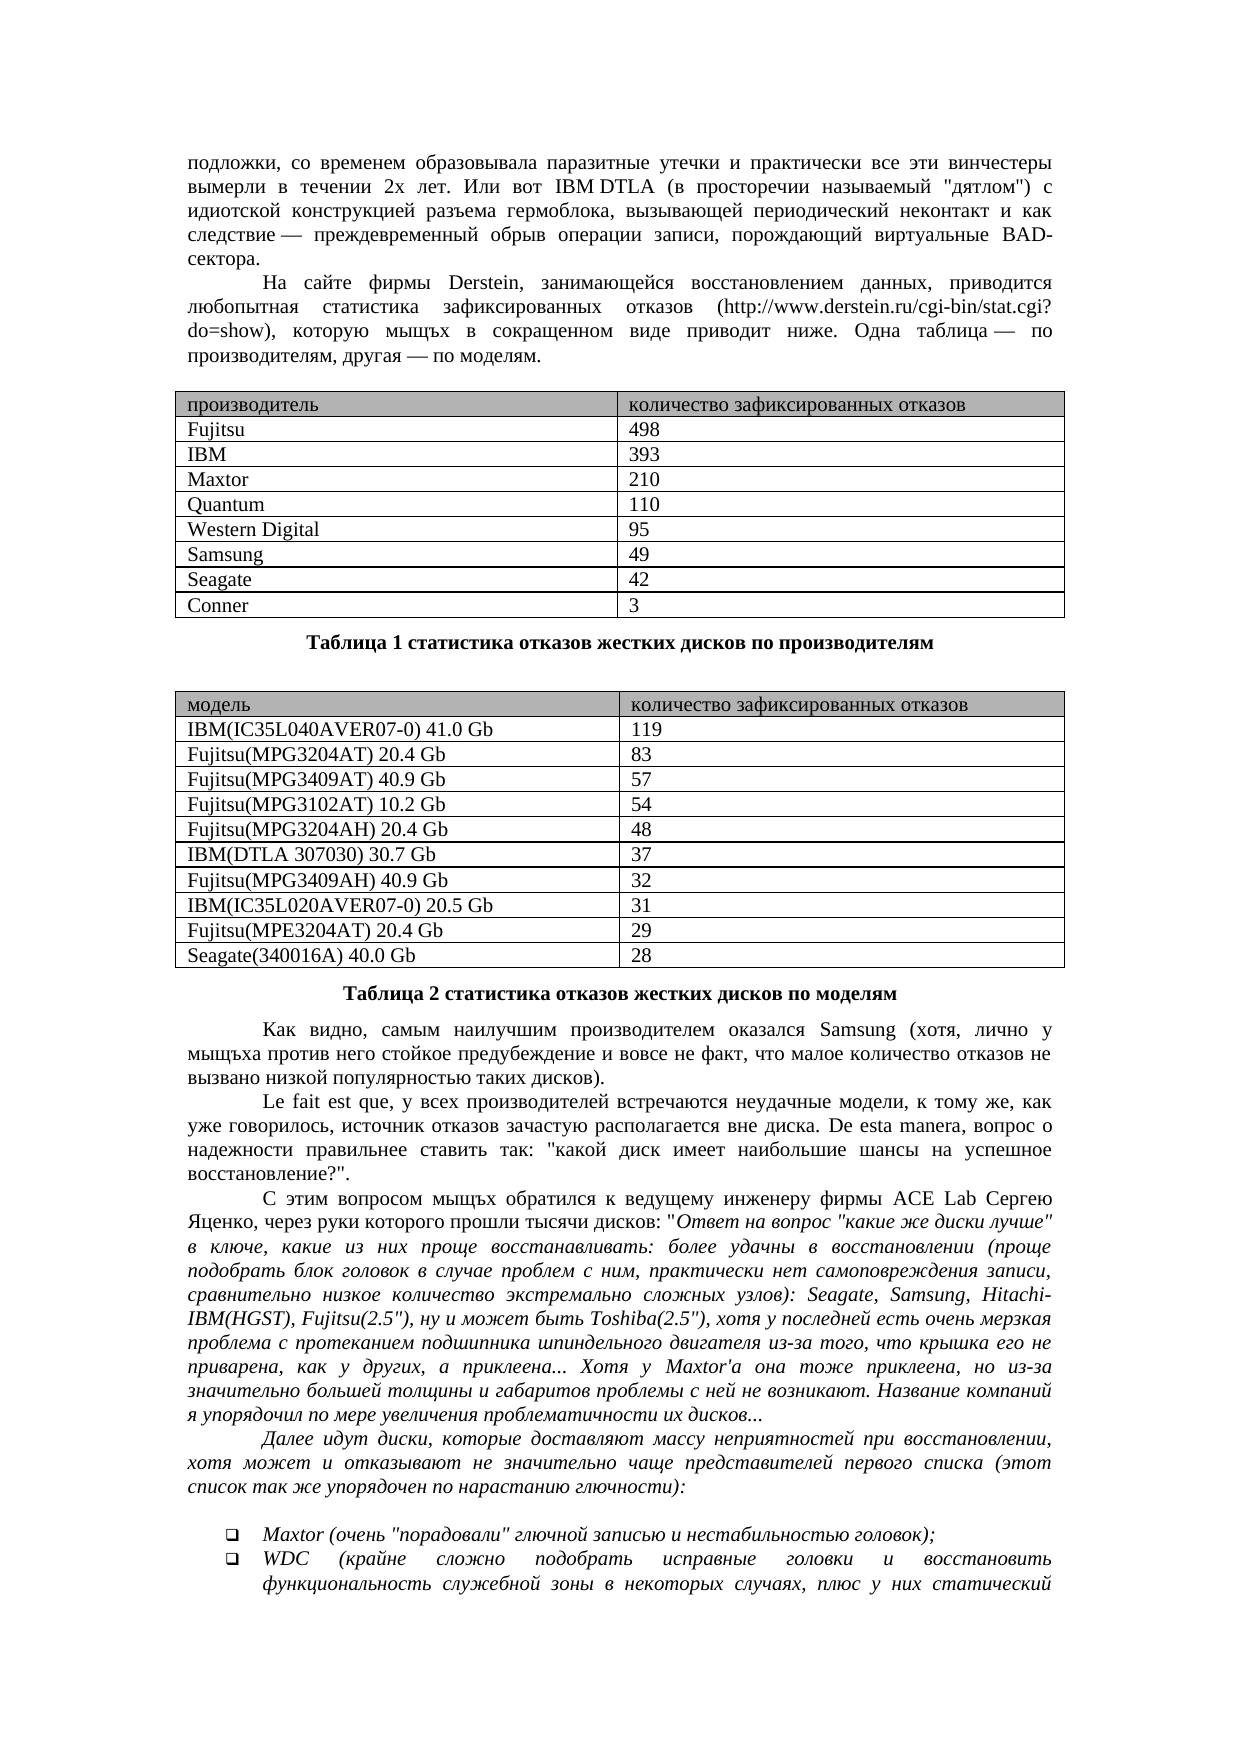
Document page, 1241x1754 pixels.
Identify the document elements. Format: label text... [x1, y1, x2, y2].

table_cell Fujitsu(MPG3102AT) 10.2 Gb [176, 792, 619, 816]
text Таблица 2 статистика отказов жестких дисков по моделям [187, 980, 1053, 1004]
table_header количество зафиксированных отказов [618, 392, 1064, 416]
table_cell 31 [620, 893, 1064, 917]
table_cell 95 [618, 517, 1064, 541]
table_cell 29 [620, 918, 1064, 942]
table_cell 393 [618, 442, 1064, 466]
table_cell 37 [620, 843, 1064, 866]
table_cell 57 [620, 767, 1064, 791]
table_cell Seagate(340016A) 40.0 Gb [176, 943, 619, 967]
table_cell 42 [618, 568, 1064, 591]
table_cell IBM(IC35L040AVER07-0) 41.0 Gb [176, 717, 619, 741]
list Maxtor (очень "порадовали" глючной записью и нестабильностью головок); [225, 1522, 1053, 1546]
text подложки, со временем образовывала паразитные утечки и практически все эти винчестеры вымерли в течении 2х лет. Или вот IBM DTLA (в просторечии называемый "дятлом") с идиотской конструкцией разъема гермоблока, вызывающей периодический неконтакт и как следствие — преждевременный обрыв операции записи, порождающий виртуальные BAD-сектора. [187, 150, 1053, 270]
table_cell Fujitsu(MPG3204AH) 20.4 Gb [176, 817, 619, 841]
table_cell Quantum [176, 492, 617, 516]
table_cell 119 [620, 717, 1064, 741]
table_cell Fujitsu(MPG3409AT) 40.9 Gb [176, 767, 619, 791]
list WDC (крайне сложно подобрать исправные головки и восстановить функциональность служебной зоны в некоторых случаях, плюс у них статический [225, 1546, 1053, 1594]
table_cell Samsung [176, 542, 617, 566]
table_cell Fujitsu(MPE3204AT) 20.4 Gb [176, 918, 619, 942]
table_cell 3 [618, 593, 1064, 617]
table_cell Fujitsu(MPG3409AH) 40.9 Gb [176, 868, 619, 892]
table_header производитель [176, 392, 617, 416]
table_cell 210 [618, 467, 1064, 491]
table_header количество зафиксированных отказов [620, 692, 1064, 716]
table_cell 498 [618, 417, 1064, 441]
text На сайте фирмы Derstein, занимающейся восстановлением данных, приводится любопытная статистика зафиксированных отказов (http://www.derstein.ru/cgi-bin/stat.cgi?do=show), которую мыщъх в сокращенном виде приводит ниже. Одна таблица — по производителям, другая — по моделям. [187, 270, 1053, 367]
table_cell IBM(DTLA 307030) 30.7 Gb [176, 843, 619, 866]
table_cell Fujitsu(MPG3204AT) 20.4 Gb [176, 742, 619, 766]
table_cell Conner [176, 593, 617, 617]
text Le fait est que, у всех производителей встречаются неудачные модели, к тому же, как уже говорилось, источник отказов зачастую располагается вне диска. De esta manera, вопрос о надежности правильнее ставить так: "какой диск имеет наибольшие шансы на успешное восстановление?". [187, 1089, 1053, 1185]
table_cell Maxtor [176, 467, 617, 491]
table_cell 54 [620, 792, 1064, 816]
table_cell Western Digital [176, 517, 617, 541]
text Далее идут диски, которые доставляют массу неприятностей при восстановлении, хотя может и отказывают не значительно чаще представителей первого списка (этот список так же упорядочен по нарастанию глючности): [187, 1426, 1053, 1498]
table_header модель [176, 692, 619, 716]
table_cell 48 [620, 817, 1064, 841]
table_cell 49 [618, 542, 1064, 566]
text Таблица 1 статистика отказов жестких дисков по производителям [187, 630, 1053, 654]
table_cell Seagate [176, 568, 617, 591]
table_cell 110 [618, 492, 1064, 516]
table_cell 83 [620, 742, 1064, 766]
table_cell IBM(IC35L020AVER07-0) 20.5 Gb [176, 893, 619, 917]
table_cell 28 [620, 943, 1064, 967]
text С этим вопросом мыщъх обратился к ведущему инженеру фирмы ACE Lab Сергею Яценко, через руки которого прошли тысячи дисков: "Ответ на вопрос "какие же диски лучше" в ключе, какие из них проще восстанавливать: более удачны в восстановлении (проще подобрать блок головок в случае проблем с ним, практически нет самоповреждения записи, сравнительно низкое количество экстремально сложных узлов): Seagate, Samsung, Hitachi-IBM(HGST), Fujitsu(2.5"), ну и может быть Toshiba(2.5"), хотя у последней есть очень мерзкая проблема с протеканием подшипника шпиндельного двигателя из-за того, что крышка его не приварена, как у других, а приклеена... Хотя у Maxtor'а она тоже приклеена, но из-за значительно большей толщины и габаритов проблемы с ней не возникают. Название компаний я упорядочил по мере увеличения проблематичности их дисков... [187, 1185, 1053, 1426]
table_cell Fujitsu [176, 417, 617, 441]
table_cell 32 [620, 868, 1064, 892]
table_cell IBM [176, 442, 617, 466]
text Как видно, самым наилучшим производителем оказался Samsung (хотя, лично у мыщъха против него стойкое предубеждение и вовсе не факт, что малое количество отказов не вызвано низкой популярностью таких дисков). [187, 1017, 1053, 1089]
